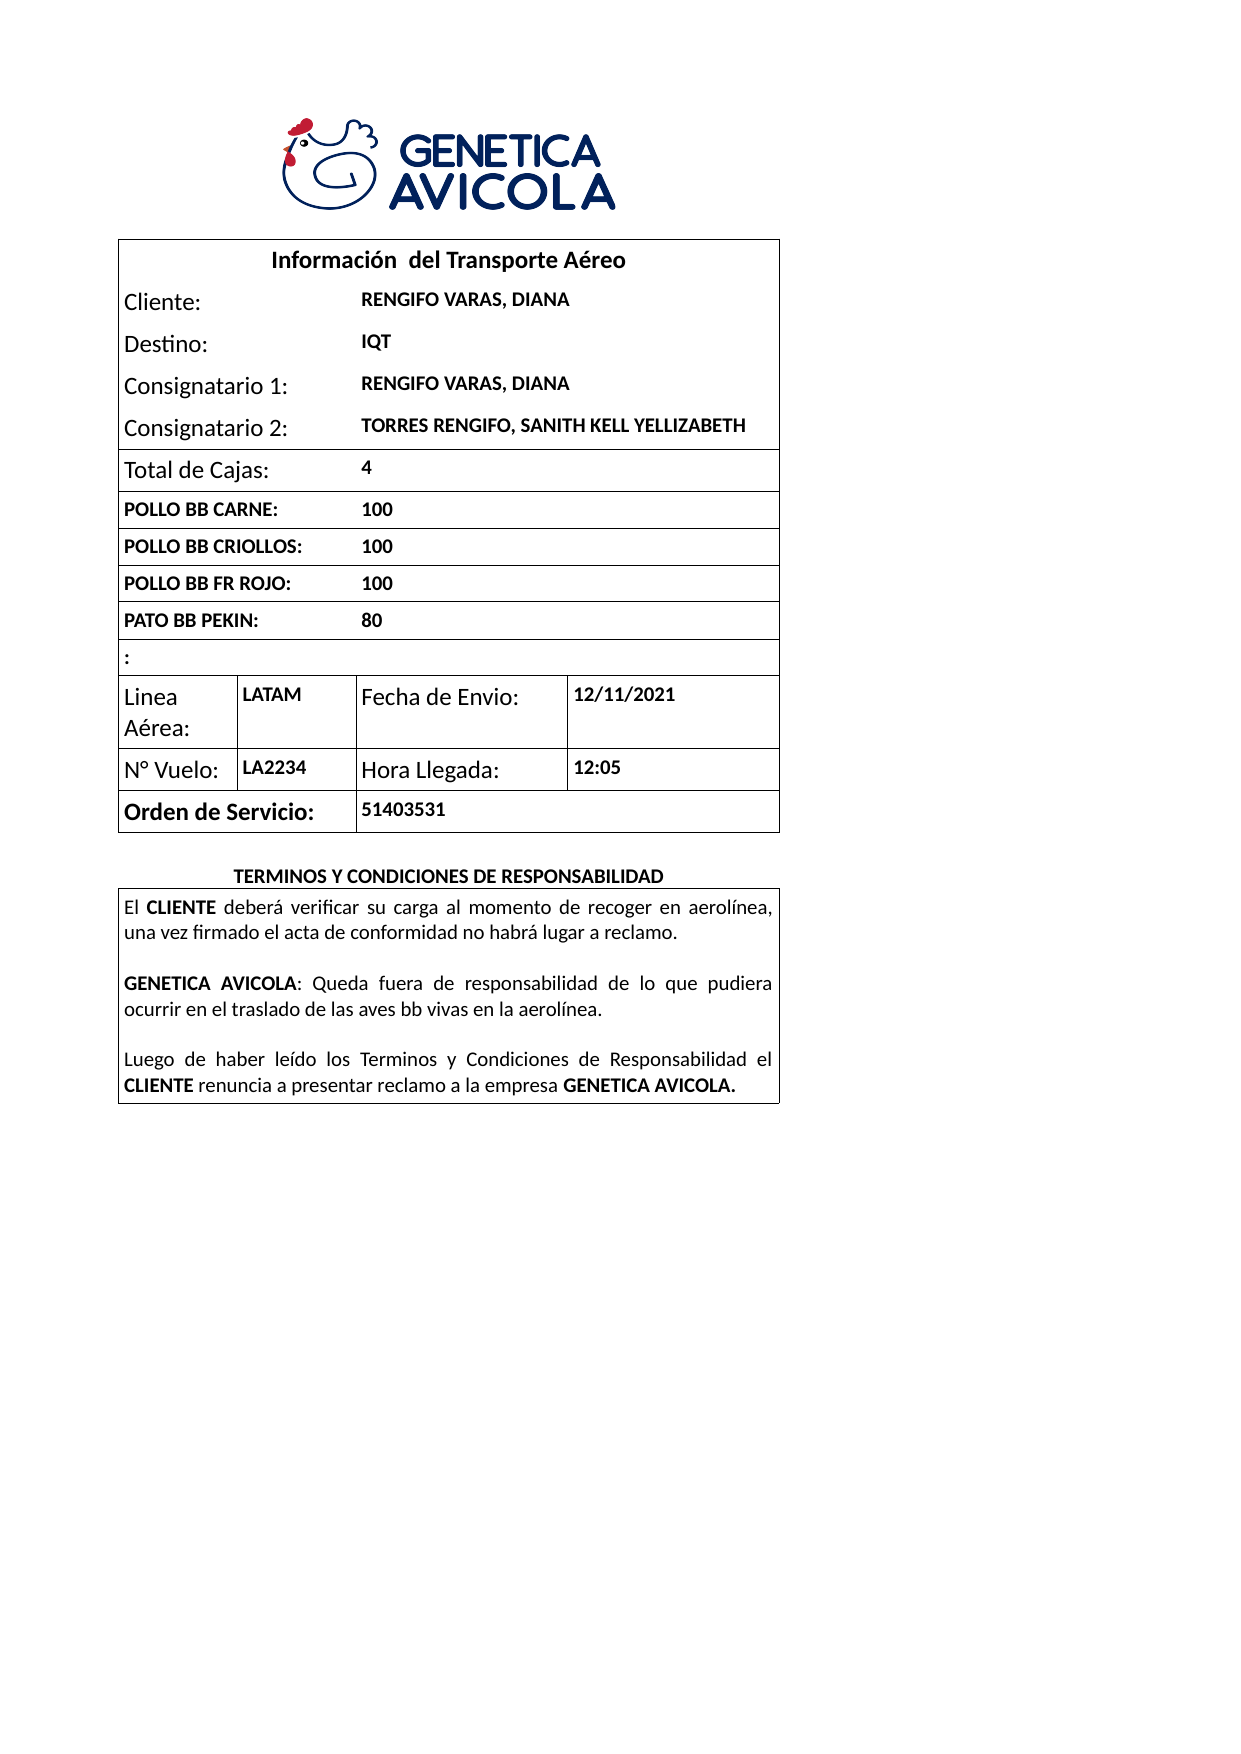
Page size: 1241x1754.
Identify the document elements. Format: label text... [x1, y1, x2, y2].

table_cell Cliente: [119, 281, 356, 322]
table_cell [356, 640, 779, 675]
table_cell 100 [356, 529, 779, 564]
table_cell Consignatario 1: [119, 365, 356, 406]
table_cell POLLO BB FR ROJO: [119, 566, 356, 601]
table_cell 100 [356, 492, 779, 527]
table_cell PATO BB PEKIN: [119, 602, 356, 638]
table_cell Consignatario 2: [119, 406, 356, 448]
picture [282, 118, 616, 210]
table_cell Hora Llegada: [357, 749, 567, 790]
table_cell : [119, 640, 356, 675]
table_cell LA2234 [238, 749, 356, 790]
table_cell TORRES RENGIFO, SANITH KELL YELLIZABETH [356, 406, 779, 448]
table_cell El CLIENTE deberá verificar su carga al momento de recoger en aerolínea, una vez firmado el acta de conformidad no habrá lugar a reclamo. GENETICA AVICOLA: Queda fuera de responsabilidad de lo que pudiera ocurrir en el traslado de las aves bb vivas en la aerolínea. Luego de haber leído los Terminos y Condiciones de Responsabilidad el CLIENTE renuncia a presentar reclamo a la empresa GENETICA AVICOLA. [119, 889, 779, 1103]
table_cell Orden de Servicio: [119, 791, 356, 832]
table_cell RENGIFO VARAS, DIANA [356, 281, 779, 322]
table_cell Linea Aérea: [119, 676, 237, 748]
table_cell 80 [356, 602, 779, 638]
table_cell 100 [356, 566, 779, 601]
table_cell Total de Cajas: [119, 450, 356, 491]
table_cell POLLO BB CRIOLLOS: [119, 529, 356, 564]
table_cell LATAM [238, 676, 356, 748]
table_cell 12:05 [568, 749, 779, 790]
table_cell IQT [356, 323, 779, 364]
table_cell TERMINOS Y CONDICIONES DE RESPONSABILIDAD [118, 833, 779, 888]
table_cell N° Vuelo: [119, 749, 237, 790]
table_cell POLLO BB CARNE: [119, 492, 356, 527]
table_cell 51403531 [357, 791, 779, 832]
table_cell Fecha de Envio: [357, 676, 567, 748]
table_cell 4 [356, 450, 779, 491]
table_cell 12/11/2021 [568, 676, 779, 748]
table_header Información del Transporte Aéreo [119, 240, 779, 281]
table_cell RENGIFO VARAS, DIANA [356, 365, 779, 406]
table_cell Destino: [119, 323, 356, 364]
